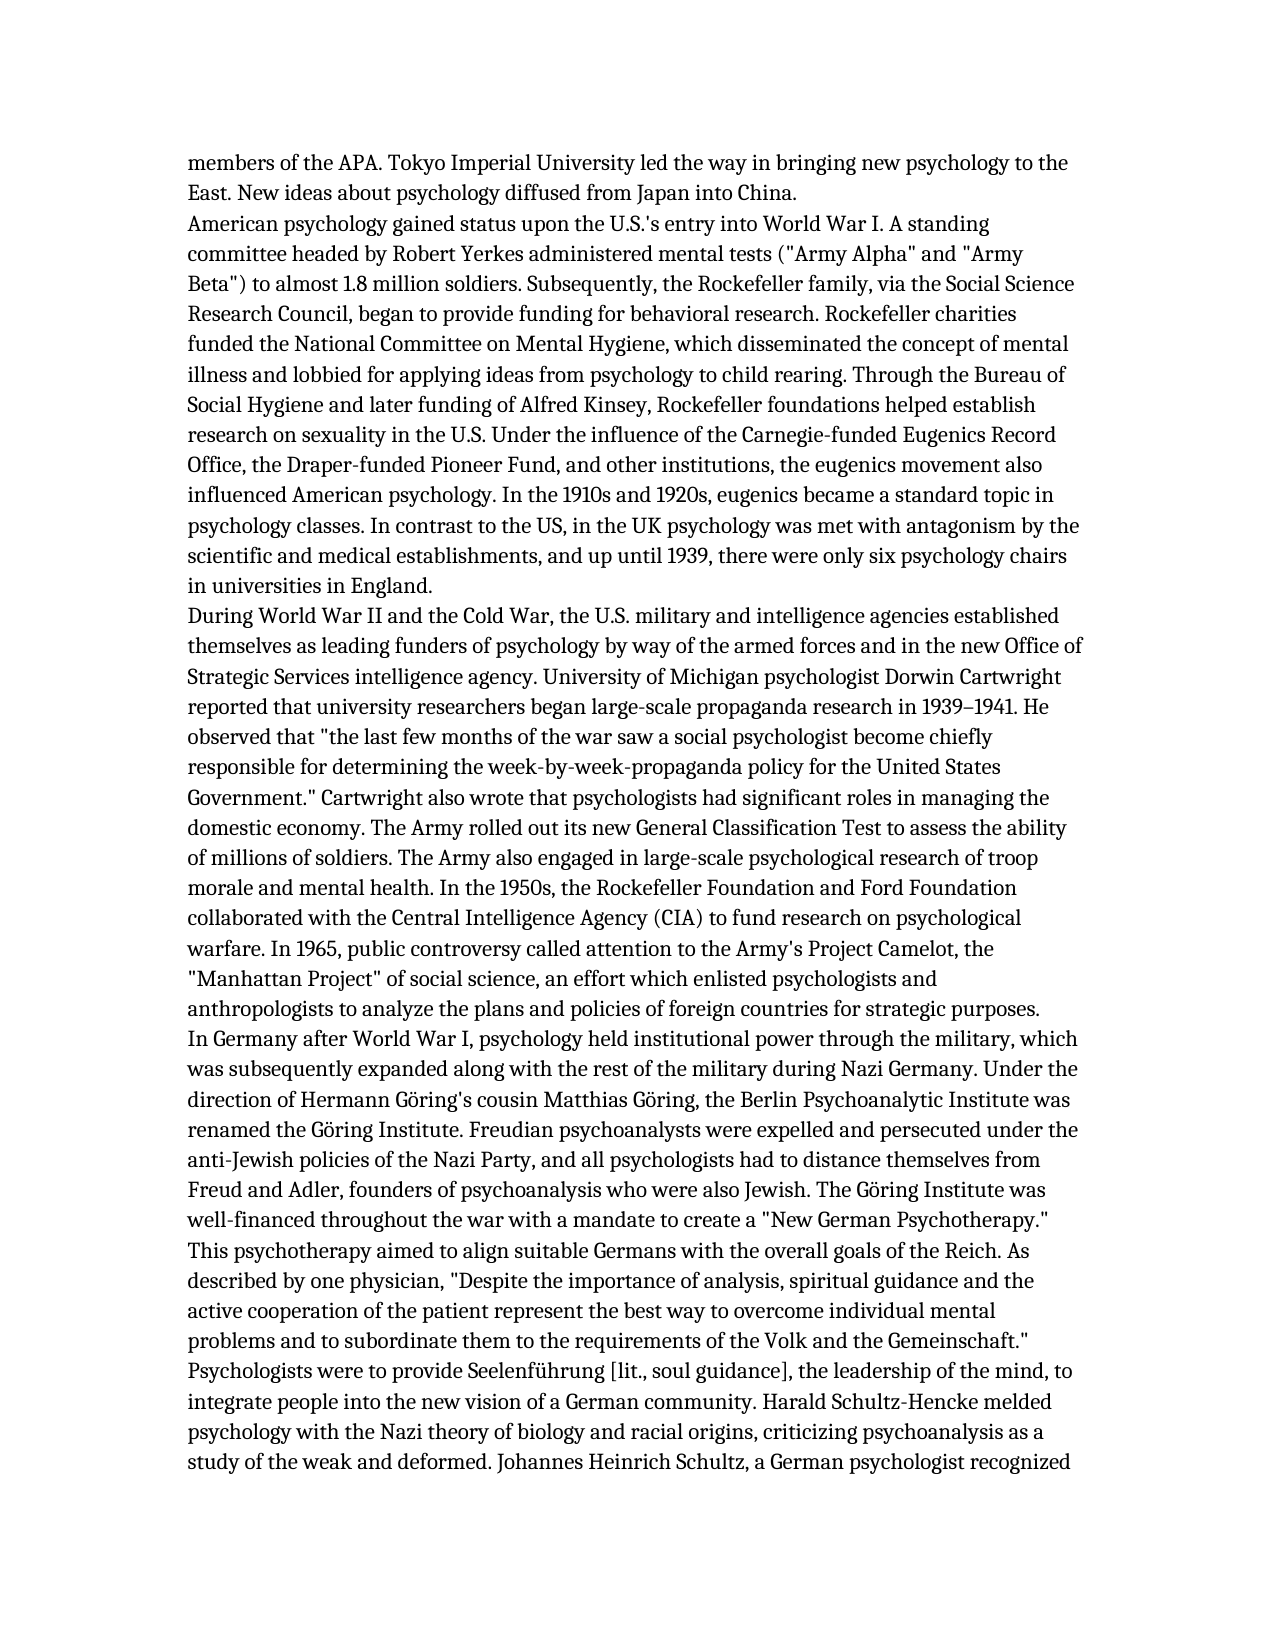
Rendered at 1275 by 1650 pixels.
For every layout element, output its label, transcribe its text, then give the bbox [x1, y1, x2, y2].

text members of the APA. Tokyo Imperial University led the way in bringing new psychology to the East. New ideas about psychology diffused from Japan into China. American psychology gained status upon the U.S.'s entry into World War I. A standing committee headed by Robert Yerkes administered mental tests ("Army Alpha" and "Army Beta") to almost 1.8 million soldiers. Subsequently, the Rockefeller family, via the Social Science Research Council, began to provide funding for behavioral research. Rockefeller charities funded the National Committee on Mental Hygiene, which disseminated the concept of mental illness and lobbied for applying ideas from psychology to child rearing. Through the Bureau of Social Hygiene and later funding of Alfred Kinsey, Rockefeller foundations helped establish research on sexuality in the U.S. Under the influence of the Carnegie-funded Eugenics Record Office, the Draper-funded Pioneer Fund, and other institutions, the eugenics movement also influenced American psychology. In the 1910s and 1920s, eugenics became a standard topic in psychology classes. In contrast to the US, in the UK psychology was met with antagonism by the scientific and medical establishments, and up until 1939, there were only six psychology chairs in universities in England. During World War II and the Cold War, the U.S. military and intelligence agencies established themselves as leading funders of psychology by way of the armed forces and in the new Office of Strategic Services intelligence agency. University of Michigan psychologist Dorwin Cartwright reported that university researchers began large-scale propaganda research in 1939–1941. He observed that "the last few months of the war saw a social psychologist become chiefly responsible for determining the week-by-week-propaganda policy for the United States Government." Cartwright also wrote that psychologists had significant roles in managing the domestic economy. The Army rolled out its new General Classification Test to assess the ability of millions of soldiers. The Army also engaged in large-scale psychological research of troop morale and mental health. In the 1950s, the Rockefeller Foundation and Ford Foundation collaborated with the Central Intelligence Agency (CIA) to fund research on psychological warfare. In 1965, public controversy called attention to the Army's Project Camelot, the "Manhattan Project" of social science, an effort which enlisted psychologists and anthropologists to analyze the plans and policies of foreign countries for strategic purposes. In Germany after World War I, psychology held institutional power through the military, which was subsequently expanded along with the rest of the military during Nazi Germany. Under the direction of Hermann Göring's cousin Matthias Göring, the Berlin Psychoanalytic Institute was renamed the Göring Institute. Freudian psychoanalysts were expelled and persecuted under the anti-Jewish policies of the Nazi Party, and all psychologists had to distance themselves from Freud and Adler, founders of psychoanalysis who were also Jewish. The Göring Institute was well-financed throughout the war with a mandate to create a "New German Psychotherapy." This psychotherapy aimed to align suitable Germans with the overall goals of the Reich. As described by one physician, "Despite the importance of analysis, spiritual guidance and the active cooperation of the patient represent the best way to overcome individual mental problems and to subordinate them to the requirements of the Volk and the Gemeinschaft." Psychologists were to provide Seelenführung [lit., soul guidance], the leadership of the mind, to integrate people into the new vision of a German community. Harald Schultz-Hencke melded psychology with the Nazi theory of biology and racial origins, criticizing psychoanalysis as a study of the weak and deformed. Johannes Heinrich Schultz, a German psychologist recognized [187, 150, 1087, 1475]
